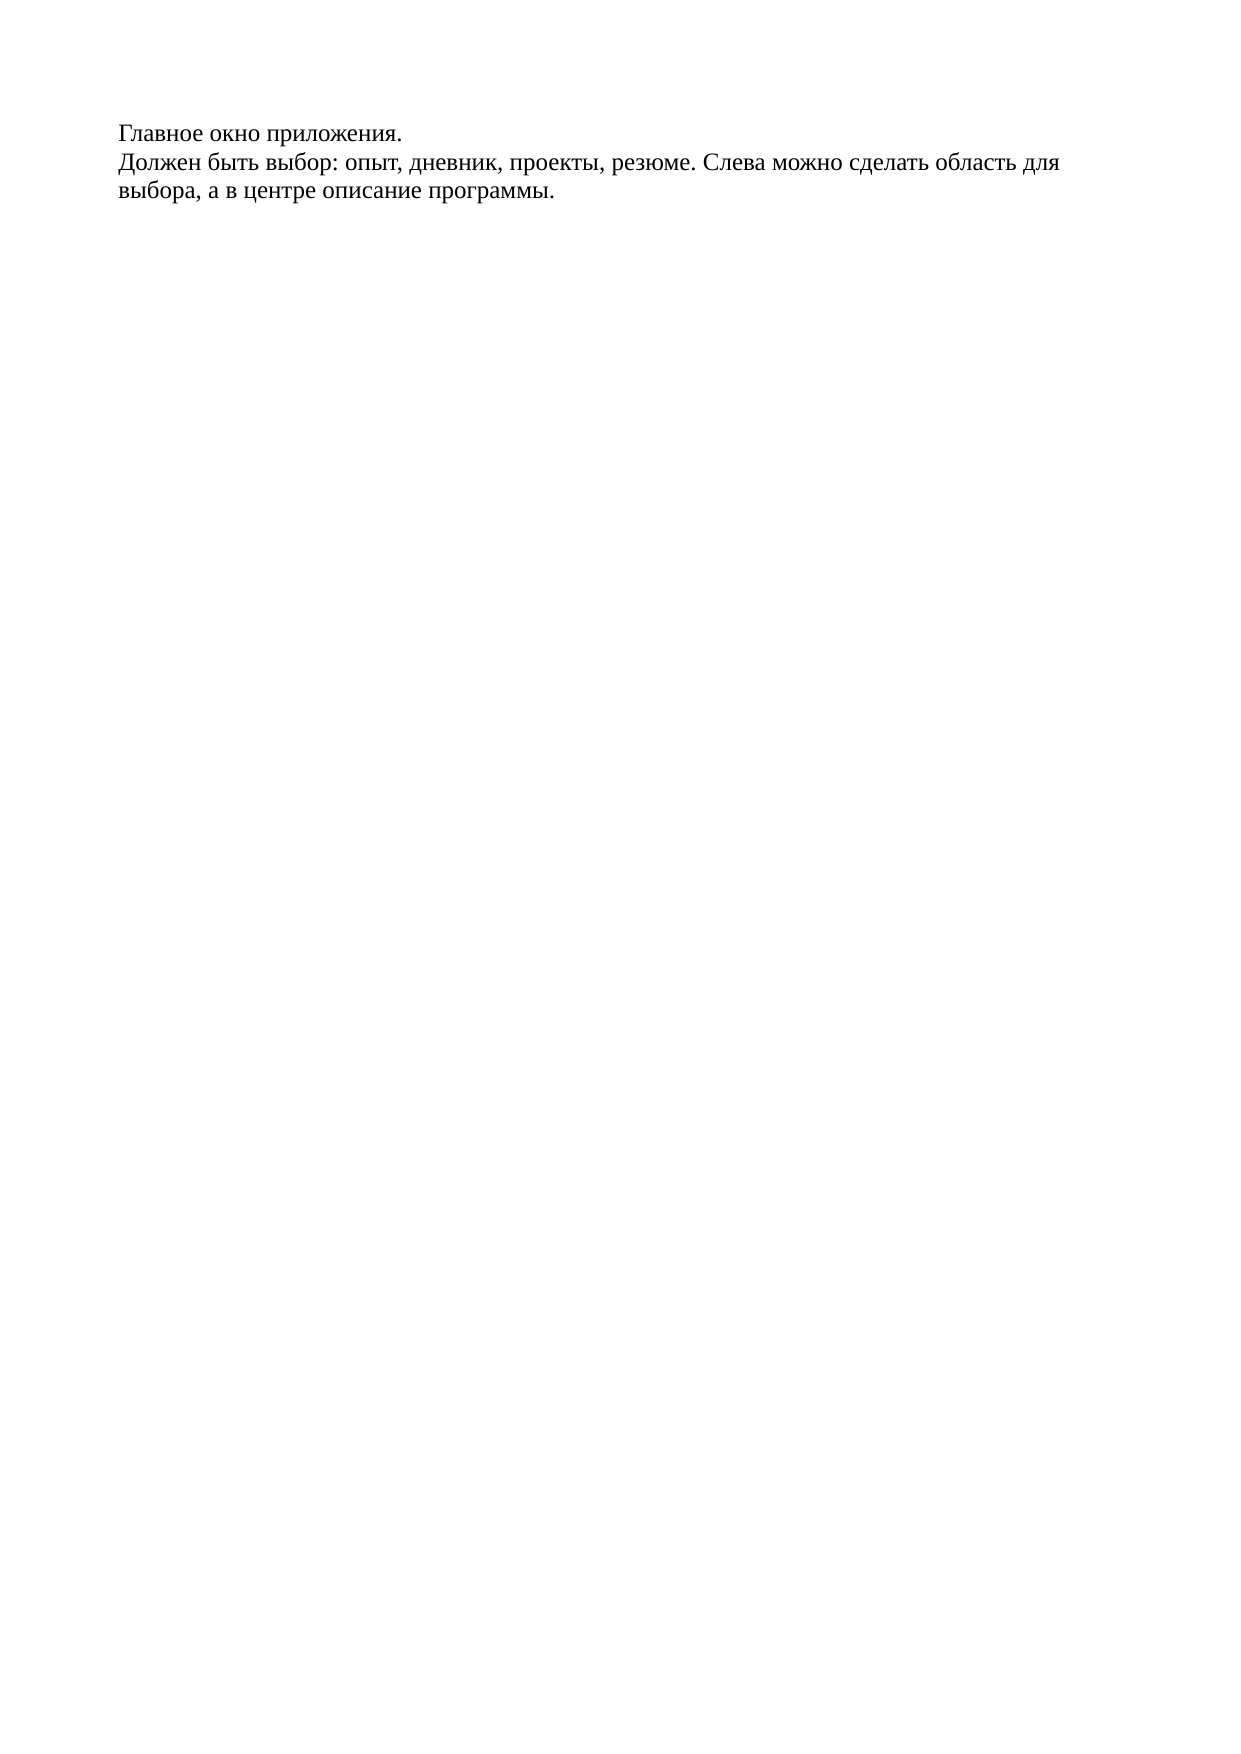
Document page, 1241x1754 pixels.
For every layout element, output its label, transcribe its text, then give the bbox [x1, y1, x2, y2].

text Главное окно приложения. [118, 118, 1122, 147]
text Должен быть выбор: опыт, дневник, проекты, резюме. Слева можно сделать область для выбора, а в центре описание программы. [118, 147, 1122, 204]
